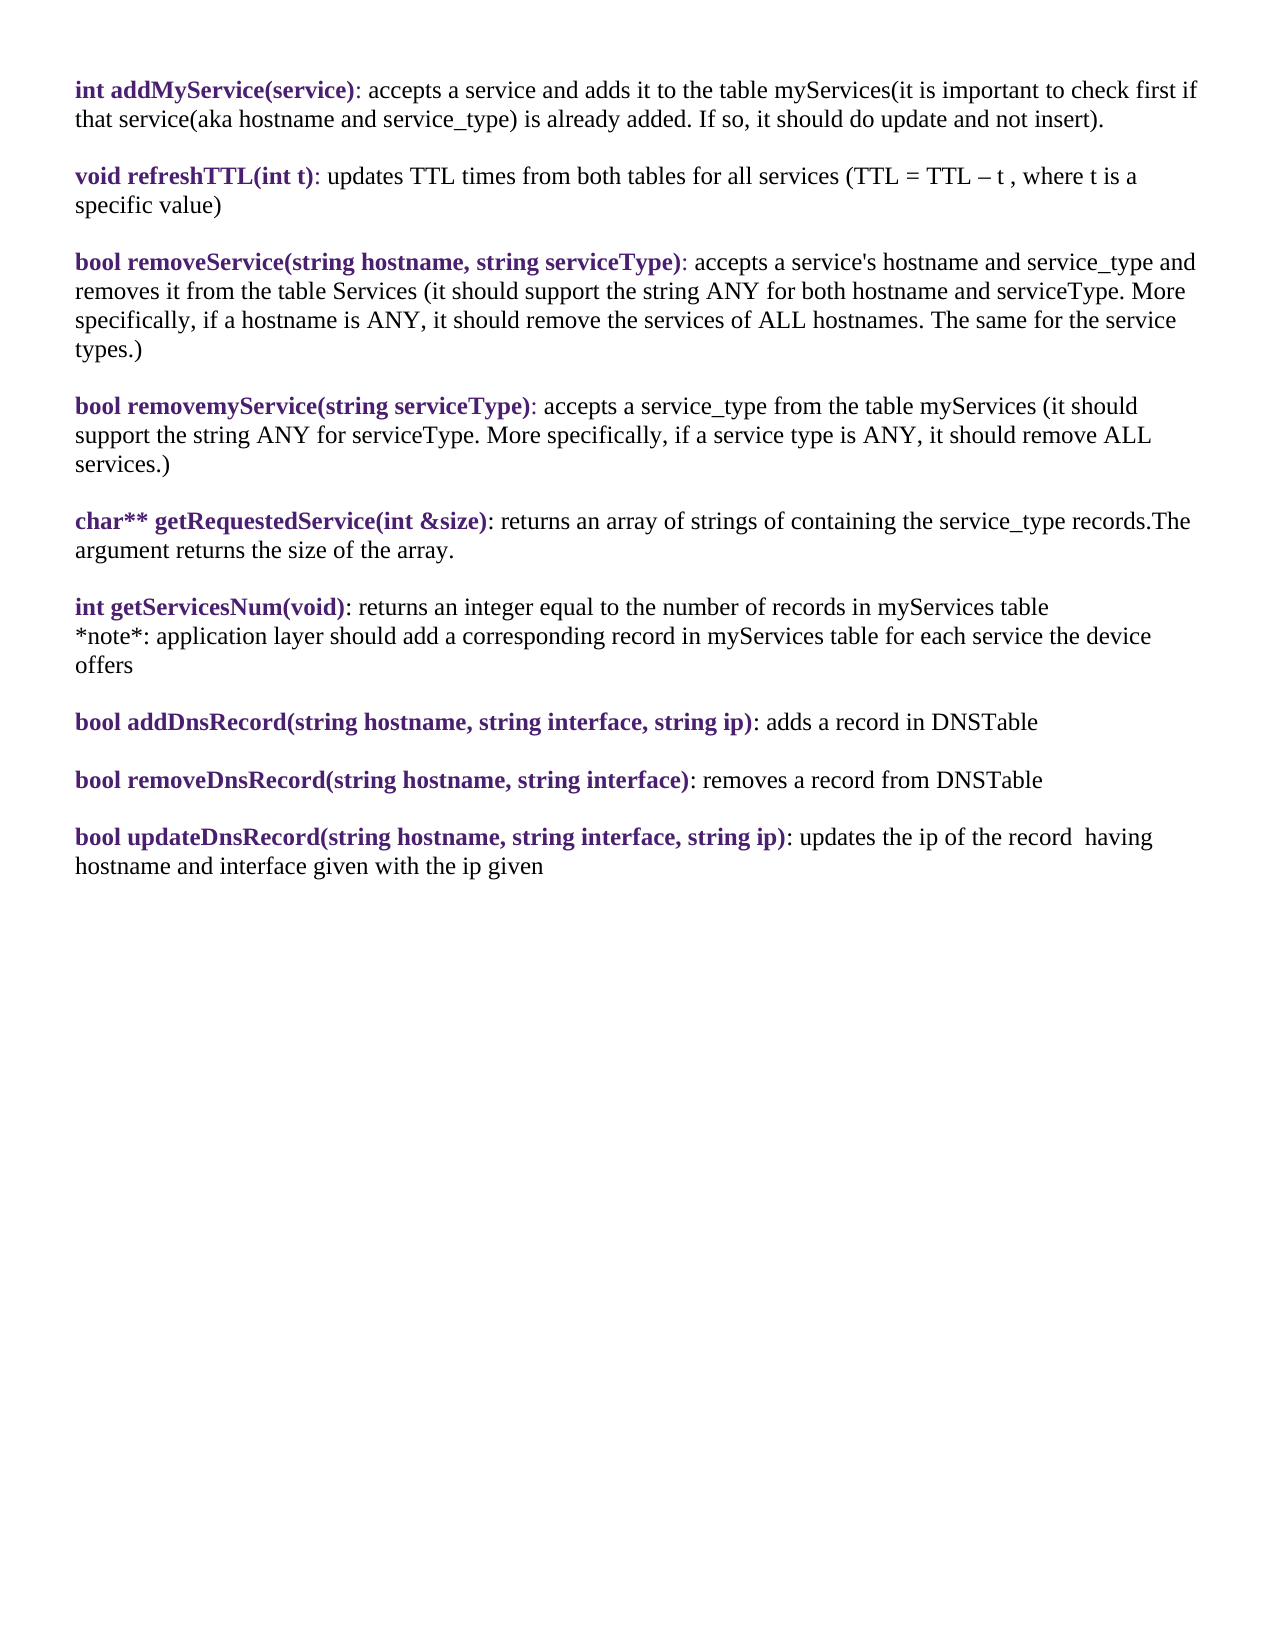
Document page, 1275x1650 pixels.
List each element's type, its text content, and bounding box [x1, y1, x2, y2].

text int addMyService(service): accepts a service and adds it to the table myServices(it is important to check first if that service(aka hostname and service_type) is already added. If so, it should do update and not insert). [75, 75, 1200, 132]
text bool addDnsRecord(string hostname, string interface, string ip): adds a record in DNSTable [75, 707, 1200, 736]
text void refreshTTL(int t): updates TTL times from both tables for all services (TTL = TTL – t , where t is a specific value) [75, 161, 1200, 219]
text bool removeDnsRecord(string hostname, string interface): removes a record from DNSTable [75, 765, 1200, 794]
text bool removeService(string hostname, string serviceType): accepts a service's hostname and service_type and removes it from the table Services (it should support the string ANY for both hostname and serviceType. More specifically, if a hostname is ANY, it should remove the services of ALL hostnames. The same for the service types.) [75, 247, 1200, 362]
text bool updateDnsRecord(string hostname, string interface, string ip): updates the ip of the record having hostname and interface given with the ip given [75, 822, 1200, 880]
text *note*: application layer should add a corresponding record in myServices table for each service the device offers [75, 621, 1200, 679]
text int getServicesNum(void): returns an integer equal to the number of records in myServices table [75, 592, 1200, 621]
text bool removemyService(string serviceType): accepts a service_type from the table myServices (it should support the string ANY for serviceType. More specifically, if a service type is ANY, it should remove ALL services.) [75, 391, 1200, 477]
text char** getRequestedService(int &size): returns an array of strings of containing the service_type records.The argument returns the size of the array. [75, 506, 1200, 564]
